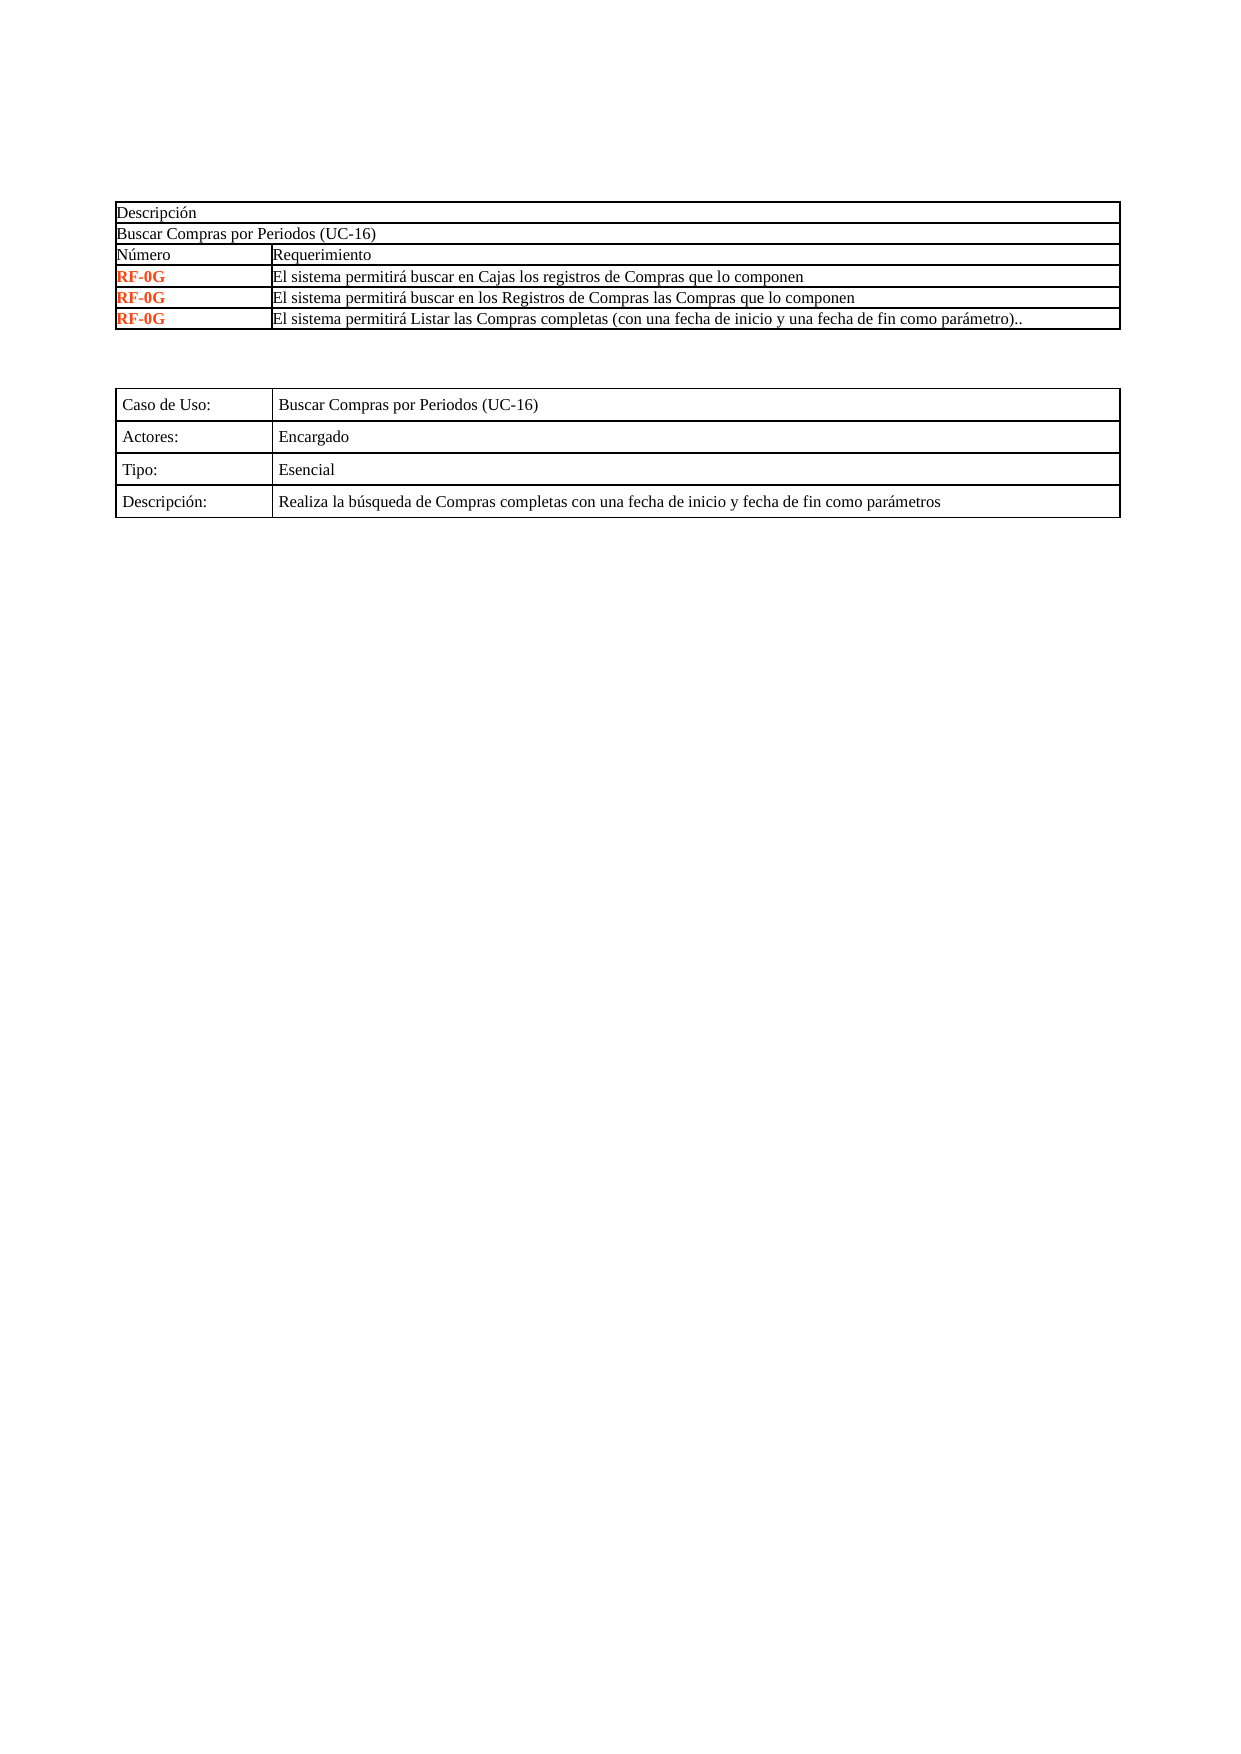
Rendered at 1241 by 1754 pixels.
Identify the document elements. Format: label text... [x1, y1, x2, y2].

table_header Descripción [117, 203, 1119, 222]
table_cell RF-0G [117, 288, 271, 307]
table_cell RF-0G [117, 309, 271, 328]
table_header Caso de Uso: [117, 389, 272, 420]
table_cell Requerimiento [273, 245, 1119, 264]
table_cell Encargado [273, 422, 1119, 452]
table_cell El sistema permitirá buscar en Cajas los registros de Compras que lo componen [273, 266, 1119, 286]
table_cell RF-0G [117, 266, 271, 286]
table_header Buscar Compras por Periodos (UC-16) [273, 389, 1119, 420]
table_cell El sistema permitirá Listar las Compras completas (con una fecha de inicio y una fecha de fin como parámetro).. [273, 309, 1119, 328]
table_cell Número [117, 245, 271, 264]
table_cell Descripción: [117, 486, 272, 516]
table_cell Realiza la búsqueda de Compras completas con una fecha de inicio y fecha de fin como parámetros [273, 486, 1119, 516]
table_cell Actores: [117, 422, 272, 452]
table_cell Tipo: [117, 454, 272, 484]
table_cell El sistema permitirá buscar en los Registros de Compras las Compras que lo componen [273, 288, 1119, 307]
table_cell Esencial [273, 454, 1119, 484]
